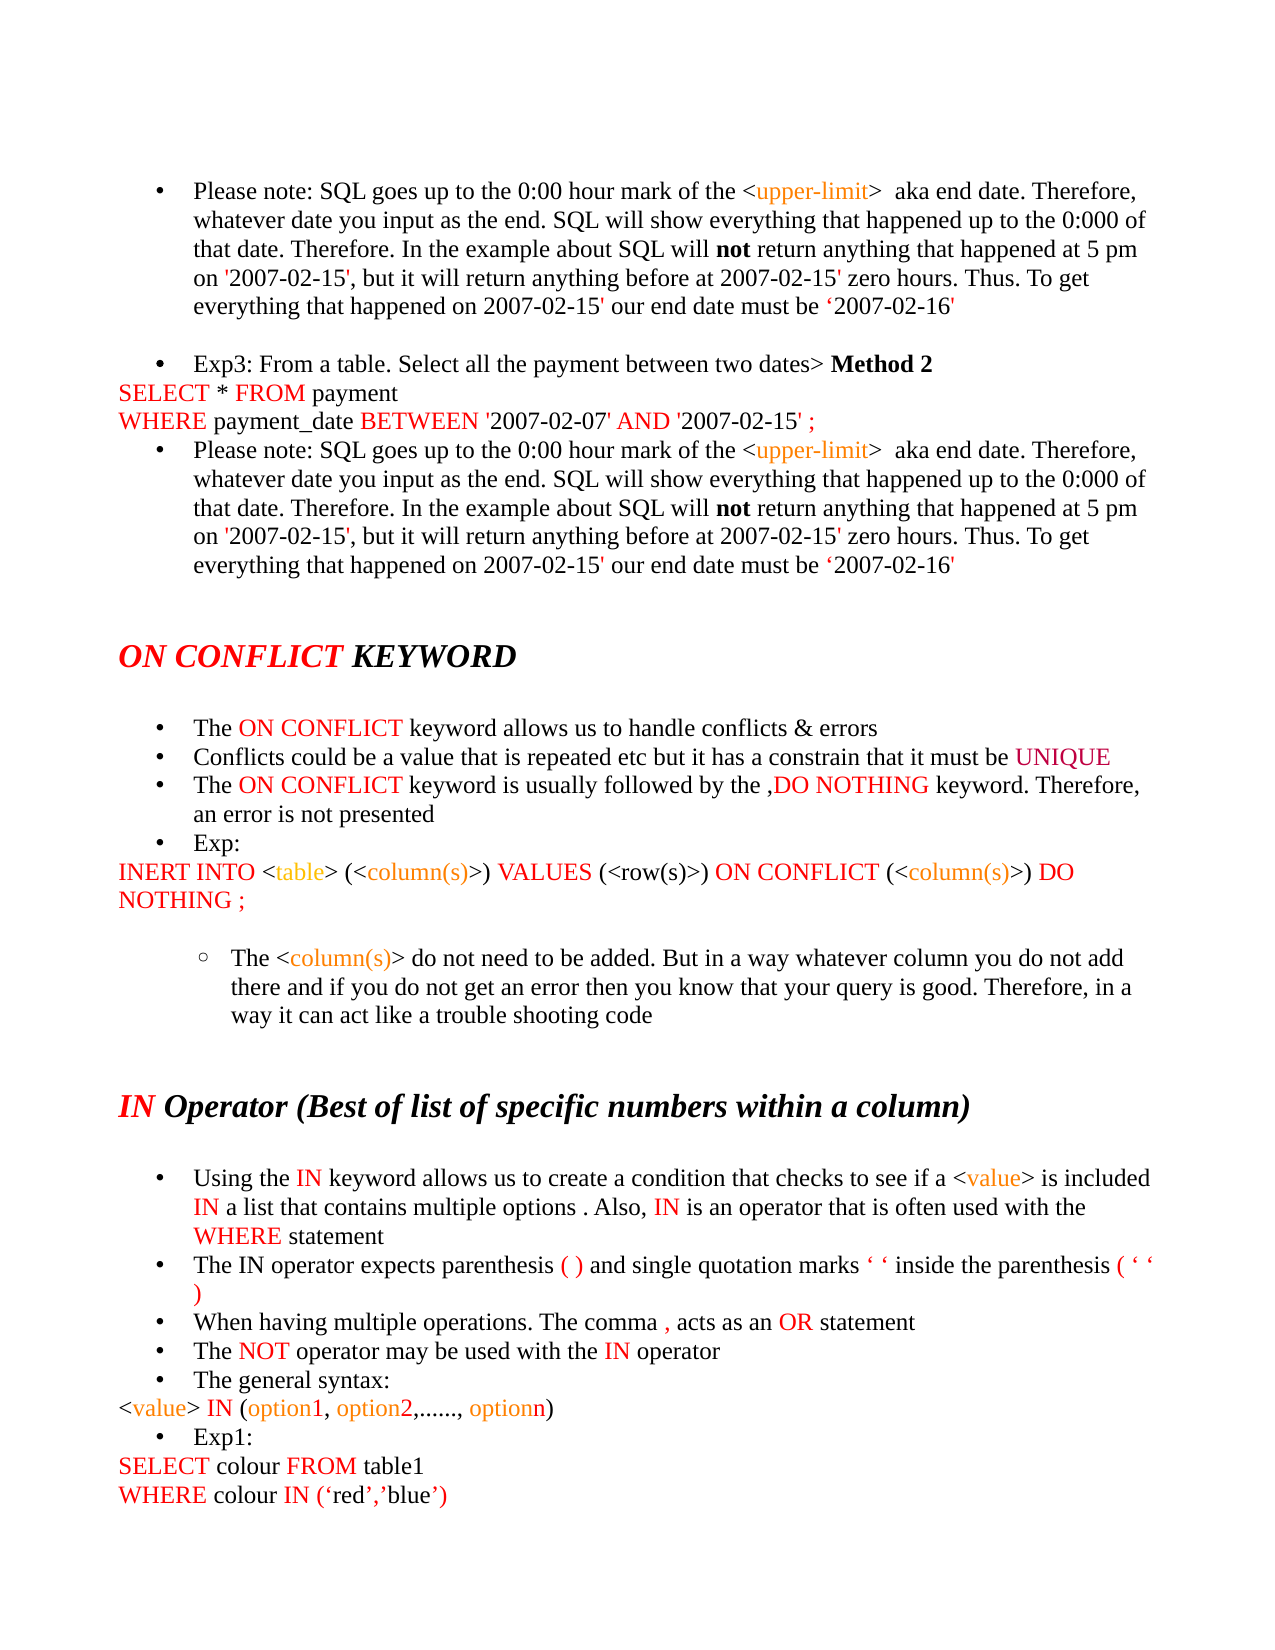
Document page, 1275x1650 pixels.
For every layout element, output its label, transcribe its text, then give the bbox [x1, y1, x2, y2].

text INERT INTO <table> (<column(s)>) VALUES (<row(s)>) ON CONFLICT (<column(s)>) DO NOTHING ; [118, 857, 1157, 914]
list Exp1: [156, 1422, 1157, 1451]
text ON CONFLICT KEYWORD [118, 636, 1157, 675]
list Please note: SQL goes up to the 0:00 hour mark of the <upper-limit> aka end date. Therefore, whatever date you input as the end. SQL will show everything that happened up to the 0:000 of that date. Therefore. In the example about SQL will not return anything that happened at 5 pm on '2007-02-15', but it will return anything before at 2007-02-15' zero hours. Thus. To get everything that happened on 2007-02-15' our end date must be ‘2007-02-16' [156, 176, 1157, 320]
list Please note: SQL goes up to the 0:00 hour mark of the <upper-limit> aka end date. Therefore, whatever date you input as the end. SQL will show everything that happened up to the 0:000 of that date. Therefore. In the example about SQL will not return anything that happened at 5 pm on '2007-02-15', but it will return anything before at 2007-02-15' zero hours. Thus. To get everything that happened on 2007-02-15' our end date must be ‘2007-02-16' [156, 435, 1157, 579]
list Conflicts could be a value that is repeated etc but it has a constrain that it must be UNIQUE [156, 742, 1157, 771]
list The ON CONFLICT keyword is usually followed by the ,DO NOTHING keyword. Therefore, an error is not presented [156, 771, 1157, 828]
list Exp3: From a table. Select all the payment between two dates> Method 2 [156, 349, 1157, 378]
text SELECT * FROM payment [118, 378, 1157, 406]
list When having multiple operations. The comma , acts as an OR statement [156, 1307, 1157, 1336]
text <value> IN (option1, option2,......, optionn) [118, 1393, 1157, 1422]
text WHERE payment_date BETWEEN '2007-02-07' AND '2007-02-15' ; [118, 406, 1157, 435]
list The general syntax: [156, 1365, 1157, 1393]
list The ON CONFLICT keyword allows us to handle conflicts & errors [156, 713, 1157, 742]
list Using the IN keyword allows us to create a condition that checks to see if a <value> is included IN a list that contains multiple options . Also, IN is an operator that is often used with the WHERE statement [156, 1163, 1157, 1250]
text WHERE colour IN (‘red’,’blue’) [118, 1480, 1157, 1508]
list The <column(s)> do not need to be added. But in a way whatever column you do not add there and if you do not get an error then you know that your query is good. Therefore, in a way it can act like a trouble shooting code [193, 943, 1157, 1029]
text IN Operator (Best of list of specific numbers within a column) [118, 1087, 1157, 1125]
list The NOT operator may be used with the IN operator [156, 1336, 1157, 1365]
list Exp: [156, 828, 1157, 857]
text SELECT colour FROM table1 [118, 1451, 1157, 1480]
list The IN operator expects parenthesis ( ) and single quotation marks ‘ ‘ inside the parenthesis ( ‘ ‘ ) [156, 1250, 1157, 1307]
